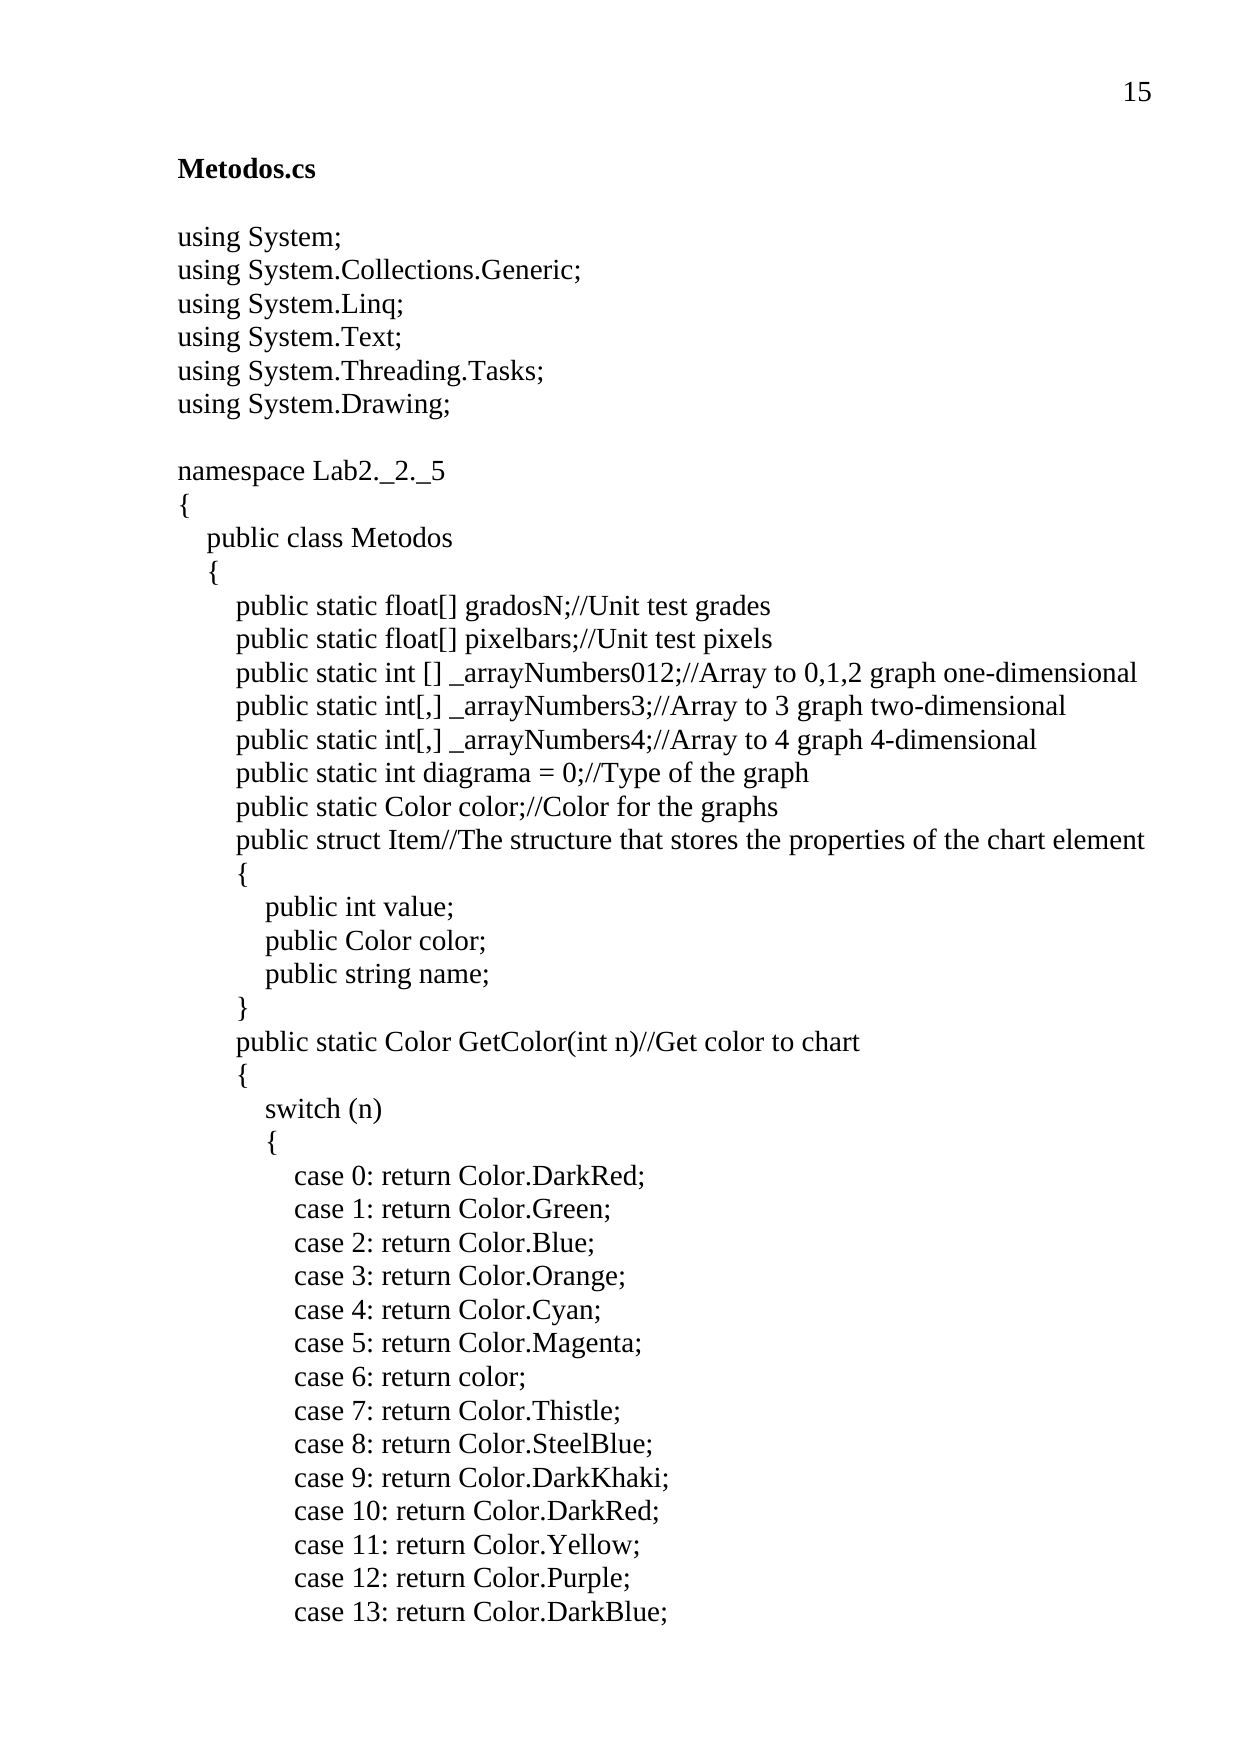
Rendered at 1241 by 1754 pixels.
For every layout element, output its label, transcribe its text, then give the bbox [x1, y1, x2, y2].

text using System; [177, 219, 1152, 252]
text case 11: return Color.Yellow; [177, 1527, 1152, 1560]
text public static float[] pixelbars;//Unit test pixels [177, 621, 1152, 655]
text using System.Threading.Tasks; [177, 353, 1152, 386]
text using System.Text; [177, 319, 1152, 353]
text { [177, 856, 1152, 889]
text Metodos.cs [177, 152, 1152, 185]
text { [177, 554, 1152, 588]
text { [177, 1057, 1152, 1091]
text case 4: return Color.Cyan; [177, 1292, 1152, 1326]
text case 5: return Color.Magenta; [177, 1326, 1152, 1359]
text case 13: return Color.DarkBlue; [177, 1594, 1152, 1627]
text case 0: return Color.DarkRed; [177, 1158, 1152, 1191]
text { [177, 487, 1152, 521]
text case 8: return Color.SteelBlue; [177, 1426, 1152, 1460]
text } [177, 990, 1152, 1024]
text public struct Item//The structure that stores the properties of the chart element [177, 822, 1152, 856]
text case 1: return Color.Green; [177, 1191, 1152, 1225]
text public class Metodos [177, 521, 1152, 554]
text switch (n) [177, 1091, 1152, 1124]
text public static Color GetColor(int n)//Get color to chart [177, 1024, 1152, 1057]
text using System.Linq; [177, 286, 1152, 319]
text public static int diagrama = 0;//Type of the graph [177, 755, 1152, 789]
text case 6: return color; [177, 1359, 1152, 1393]
text case 10: return Color.DarkRed; [177, 1493, 1152, 1527]
text case 12: return Color.Purple; [177, 1560, 1152, 1594]
text public Color color; [177, 923, 1152, 957]
text public int value; [177, 889, 1152, 923]
text { [177, 1124, 1152, 1158]
text public string name; [177, 957, 1152, 990]
text public static int [] _arrayNumbers012;//Array to 0,1,2 graph one-dimensional [177, 655, 1152, 688]
text public static int[,] _arrayNumbers3;//Array to 3 graph two-dimensional [177, 688, 1152, 722]
text case 9: return Color.DarkKhaki; [177, 1460, 1152, 1493]
text public static float[] gradosN;//Unit test grades [177, 588, 1152, 621]
text case 3: return Color.Orange; [177, 1258, 1152, 1292]
text public static Color color;//Color for the graphs [177, 789, 1152, 822]
text namespace Lab2._2._5 [177, 453, 1152, 487]
text using System.Drawing; [177, 386, 1152, 420]
text public static int[,] _arrayNumbers4;//Array to 4 graph 4-dimensional [177, 722, 1152, 755]
text case 7: return Color.Thistle; [177, 1393, 1152, 1426]
text case 2: return Color.Blue; [177, 1225, 1152, 1258]
text using System.Collections.Generic; [177, 252, 1152, 286]
